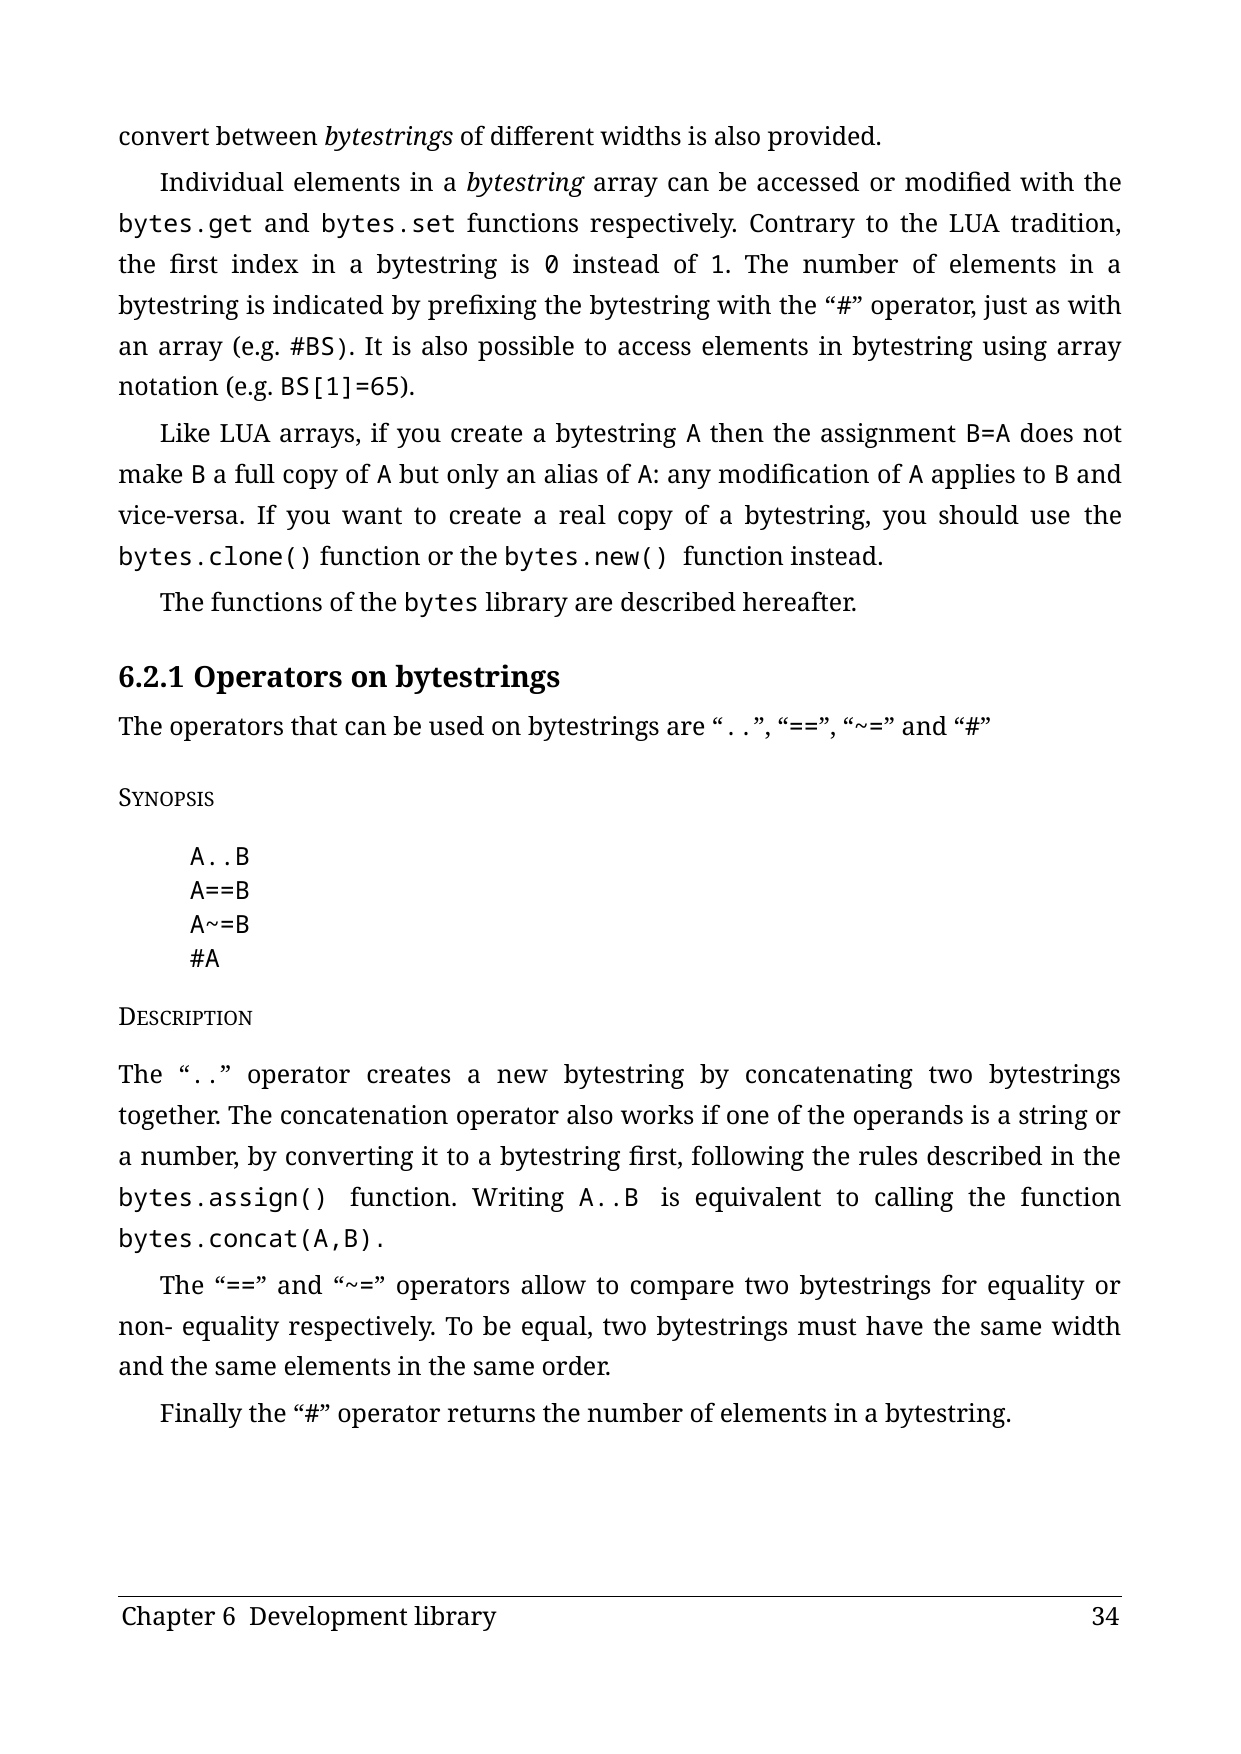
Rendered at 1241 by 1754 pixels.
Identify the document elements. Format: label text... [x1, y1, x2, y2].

text Like LUA arrays, if you create a bytestring A then the assignment B=A does not make B a full copy of A but only an alias of A: any modification of A applies to B and vice-versa. If you want to create a real copy of a bytestring, you should use the bytes.clone() function or the bytes.new() function instead. [118, 416, 1122, 572]
text Individual elements in a bytestring array can be accessed or modified with the bytes.get and bytes.set functions respectively. Contrary to the LUA tradition, the first index in a bytestring is 0 instead of 1. The number of elements in a bytestring is indicated by prefixing the bytestring with the “#” operator, just as with an array (e.g. #BS). It is also possible to access elements in bytestring using array notation (e.g. BS[1]=65). [118, 165, 1122, 403]
subtitle Description [118, 999, 1122, 1033]
text The “==” and “~=” operators allow to compare two bytestrings for equality or non- equality respectively. To be equal, two bytestrings must have the same width and the same elements in the same order. [118, 1267, 1122, 1383]
text The operators that can be used on bytestrings are “..”, “==”, “~=” and “#” [118, 709, 1122, 743]
text A==B [159, 872, 1122, 906]
text The functions of the bytes library are described hereafter. [118, 585, 1122, 619]
subtitle Synopsis [118, 780, 1122, 814]
text A..B [159, 838, 1122, 872]
text The “..” operator creates a new bytestring by concatenating two bytestrings together. The concatenation operator also works if one of the operands is a string or a number, by converting it to a bytestring first, following the rules described in the bytes.assign() function. Writing A..B is equivalent to calling the function bytes.concat(A,B). [118, 1057, 1122, 1254]
text convert between bytestrings of different widths is also provided. [118, 118, 1122, 152]
text #A [159, 940, 1122, 974]
text A~=B [159, 906, 1122, 940]
text Finally the “#” operator returns the number of elements in a bytestring. [118, 1396, 1122, 1430]
subtitle Operators on bytestrings [118, 657, 1122, 696]
